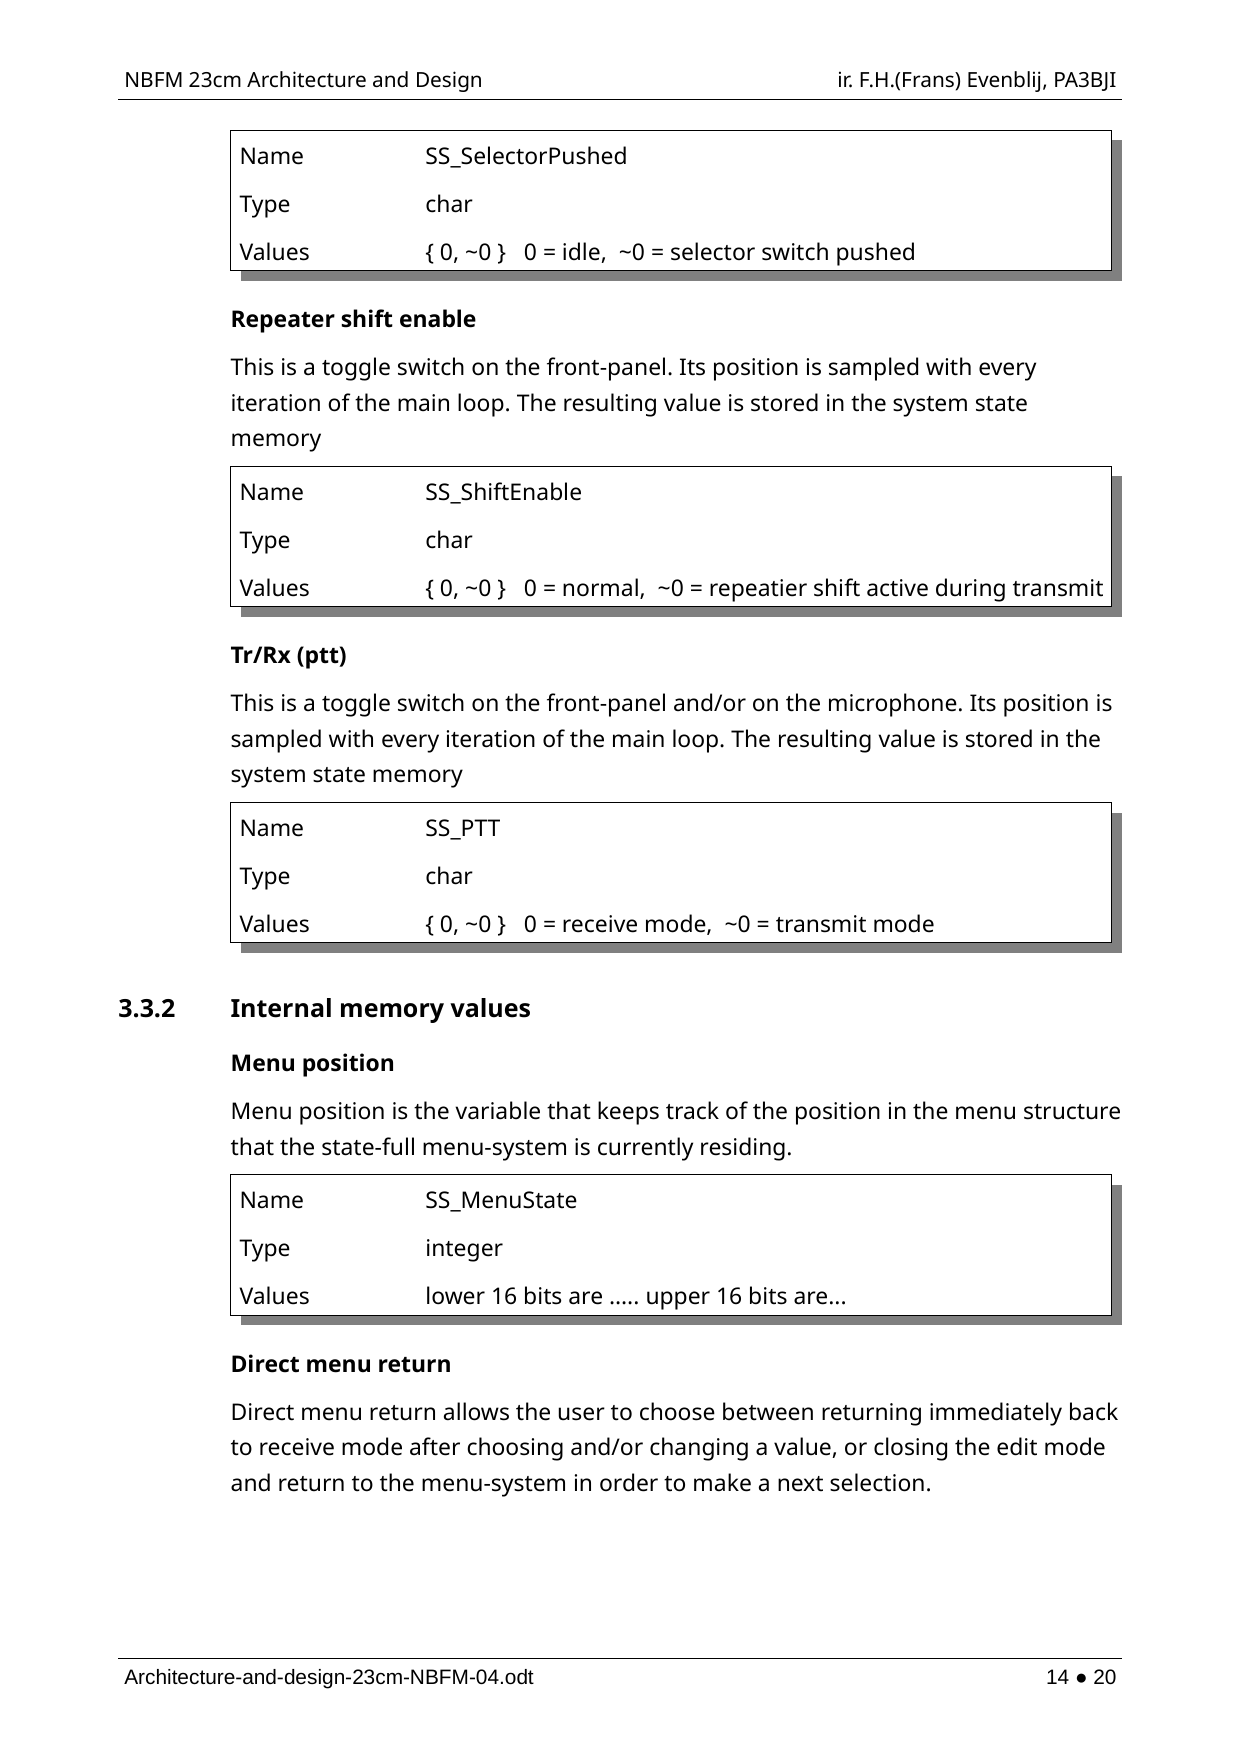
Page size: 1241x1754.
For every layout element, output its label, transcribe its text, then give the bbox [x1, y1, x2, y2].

text Values { 0, ~0 } 0 = normal, ~0 = repeatier shift active during transmit [231, 562, 1111, 606]
text Name SS_SelectorPushed [231, 131, 1111, 171]
text Name SS_MenuState [231, 1175, 1111, 1216]
text This is a toggle switch on the front-panel and/or on the microphone. Its position is sampled with every iteration of the main loop. The resulting value is stored in the system state memory [230, 683, 1122, 789]
text Repeater shift enable [230, 299, 1122, 335]
text Values lower 16 bits are ….. upper 16 bits are... [231, 1270, 1111, 1314]
text Type char [231, 178, 1111, 219]
text Type char [231, 850, 1111, 891]
text Tr/Rx (ptt) [230, 635, 1122, 671]
list Internal memory values [118, 990, 1122, 1024]
text Values { 0, ~0 } 0 = receive mode, ~0 = transmit mode [231, 898, 1111, 942]
text Menu position [230, 1043, 1122, 1078]
text Direct menu return allows the user to choose between returning immediately back to receive mode after choosing and/or changing a value, or closing the edit mode and return to the menu-system in order to make a next selection. [230, 1391, 1122, 1498]
text Direct menu return [230, 1343, 1122, 1379]
text Type integer [231, 1222, 1111, 1263]
text Type char [231, 514, 1111, 555]
text This is a toggle switch on the front-panel. Its position is sampled with every iteration of the main loop. The resulting value is stored in the system state memory [230, 347, 1122, 453]
text Menu position is the variable that keeps track of the position in the menu structure that the state-full menu-system is currently residing. [230, 1091, 1122, 1162]
text Name SS_ShiftEnable [231, 467, 1111, 507]
text Values { 0, ~0 } 0 = idle, ~0 = selector switch pushed [231, 226, 1111, 270]
text Name SS_PTT [231, 803, 1111, 843]
